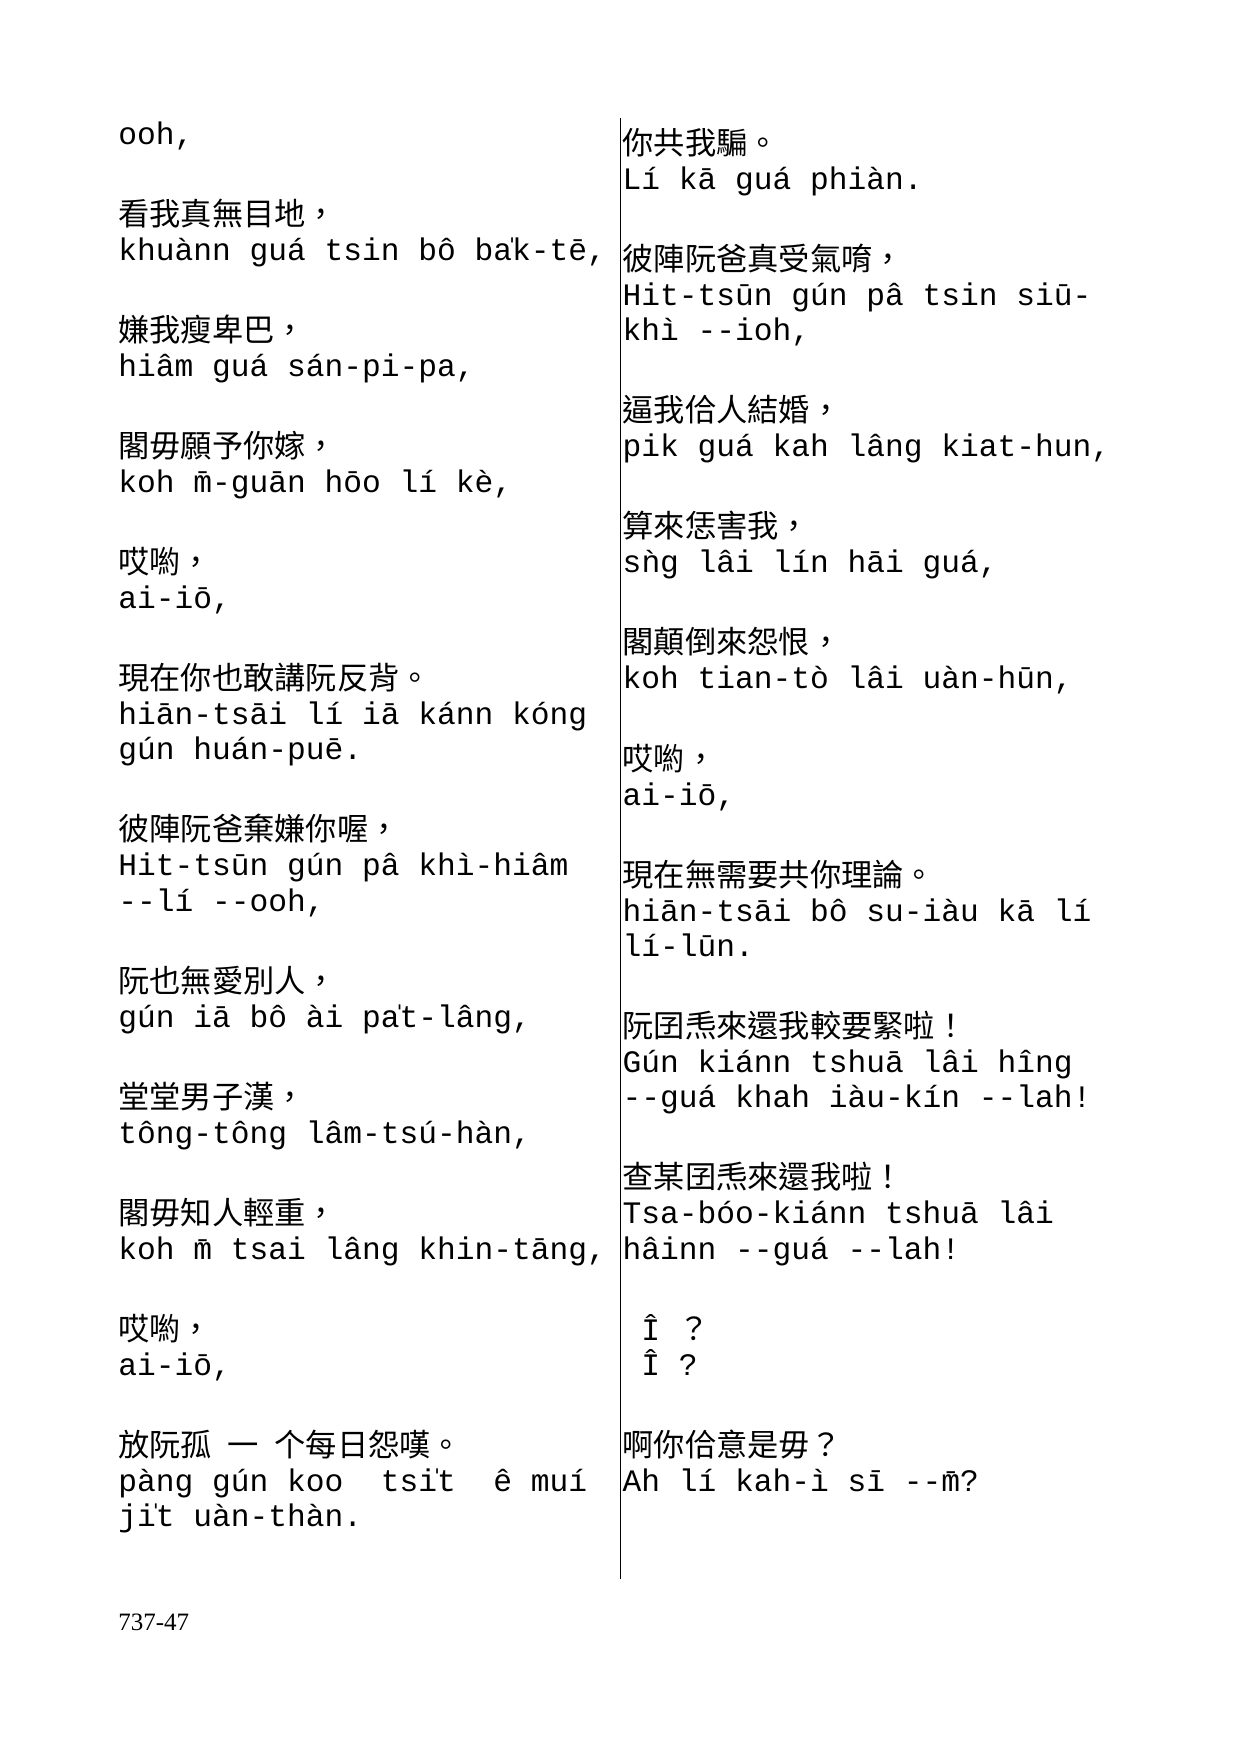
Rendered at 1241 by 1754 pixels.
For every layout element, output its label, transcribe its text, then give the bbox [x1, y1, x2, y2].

text 嫌我瘦卑巴， [118, 305, 618, 350]
text koh tian-tò lâi uàn-hūn, [622, 663, 1122, 698]
text 你共我騙。 [622, 118, 1122, 163]
text 阮也無愛別人， [118, 956, 618, 1001]
text Hit-tsūn gún pâ khì-hiâm --lí --ooh, [118, 850, 618, 921]
text 阮囝𤆬來還我較要緊啦！ [622, 1001, 1122, 1046]
text Hit-tsūn gún pâ tsin siū-khì --ioh, [622, 279, 1122, 350]
text 現在你也敢講阮反背。 [118, 653, 618, 698]
text pik guá kah lâng kiat-hun, [622, 431, 1122, 466]
text Î ？ [622, 1304, 1122, 1350]
text ai-iō, [622, 779, 1122, 814]
text tông-tông lâm-tsú-hàn, [118, 1117, 618, 1153]
text sǹg lâi lín hāi guá, [622, 547, 1122, 582]
text 放阮孤 一 个每日怨嘆。 [118, 1420, 618, 1465]
text 彼陣阮爸棄嫌你喔， [118, 804, 618, 850]
text 閣毋願予你嫁， [118, 421, 618, 466]
text Ah lí kah-ì sī --m̄? [622, 1466, 1122, 1501]
text koh m̄-guān hōo lí kè, [118, 466, 618, 502]
text 哎喲， [118, 1304, 618, 1349]
text khuànn guá tsin bô ba̍k-tē, [118, 234, 618, 269]
text ai-iō, [118, 582, 618, 618]
text ai-iō, [118, 1349, 618, 1385]
text hiâm guá sán-pi-pa, [118, 350, 618, 386]
text 查某囝𤆬來還我啦！ [622, 1153, 1122, 1198]
text hiān-tsāi lí iā kánn kóng gún huán-puē. [118, 698, 618, 769]
text 閣顛倒來怨恨， [622, 618, 1122, 663]
text 看我真無目地， [118, 189, 618, 234]
text Tsa-bóo-kiánn tshuā lâi hâinn --guá --lah! [622, 1198, 1122, 1269]
text 啊你佮意是毋？ [622, 1421, 1122, 1466]
text koh m̄ tsai lâng khin-tāng, [118, 1233, 618, 1269]
text pàng gún koo tsi̍t ê muí ji̍t uàn-thàn. [118, 1465, 618, 1536]
text 哎喲， [118, 537, 618, 582]
text gún iā bô ài pa̍t-lâng, [118, 1001, 618, 1037]
text 堂堂男子漢， [118, 1072, 618, 1117]
text 彼陣阮爸真受氣唷， [622, 234, 1122, 279]
text 現在無需要共你理論。 [622, 850, 1122, 895]
text Lí kā guá phiàn. [622, 163, 1122, 199]
text 算來恁害我， [622, 502, 1122, 547]
text --ooh, [118, 118, 618, 153]
text hiān-tsāi bô su-iàu kā lí lí-lūn. [622, 895, 1122, 966]
text 逼我佮人結婚， [622, 386, 1122, 431]
text Gún kiánn tshuā lâi hîng --guá khah iàu-kín --lah! [622, 1046, 1122, 1117]
text Î ? [622, 1350, 1122, 1385]
text 閣毋知人輕重， [118, 1188, 618, 1233]
text 哎喲， [622, 734, 1122, 779]
